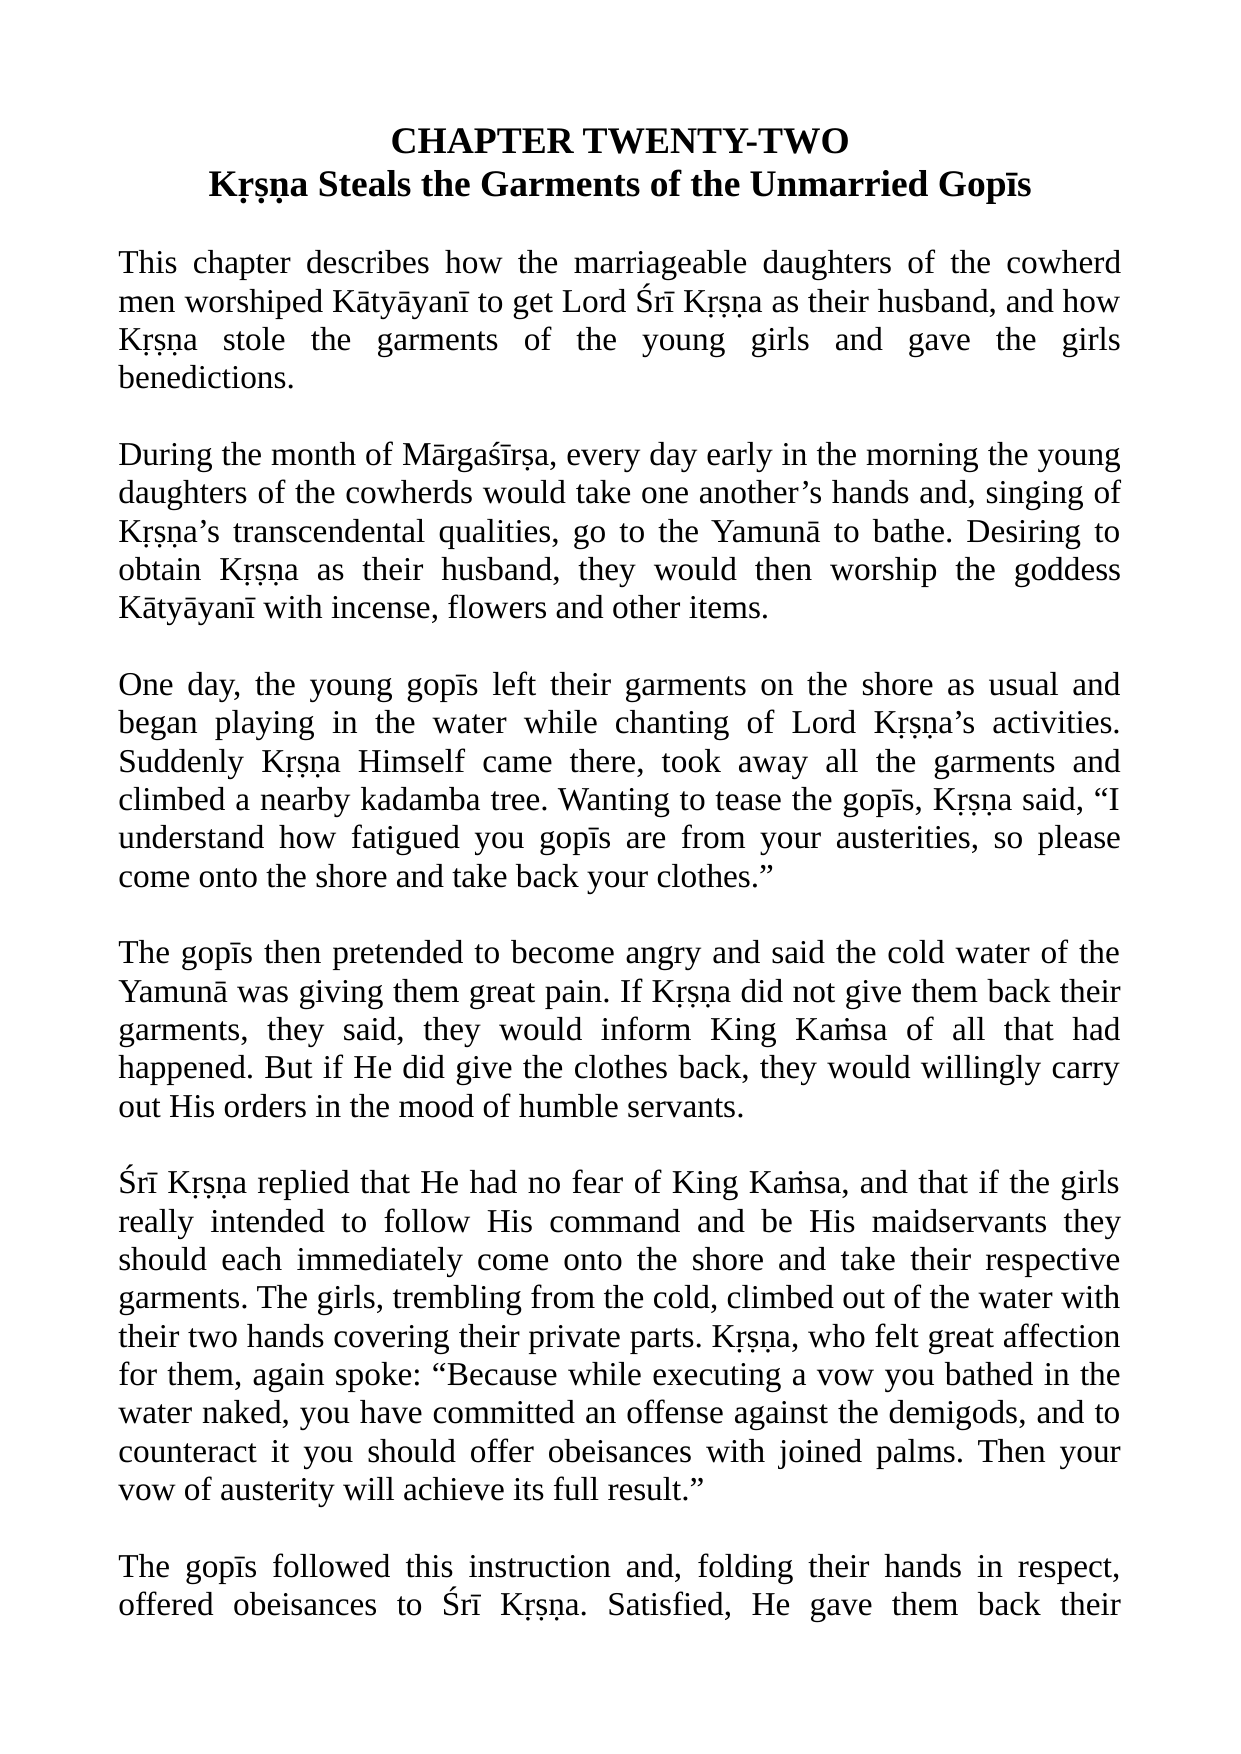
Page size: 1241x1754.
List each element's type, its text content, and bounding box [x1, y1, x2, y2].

text Kṛṣṇa Steals the Garments of the Unmarried Gopīs [118, 161, 1122, 204]
text During the month of Mārgaśīrṣa, every day early in the morning the young daughters of the cowherds would take one another’s hands and, singing of Kṛṣṇa’s transcendental qualities, go to the Yamunā to bathe. Desiring to obtain Kṛṣṇa as their husband, they would then worship the goddess Kātyāyanī with incense, flowers and other items. [118, 434, 1122, 626]
text The gopīs then pretended to become angry and said the cold water of the Yamunā was giving them great pain. If Kṛṣṇa did not give them back their garments, they said, they would inform King Kaṁsa of all that had happened. But if He did give the clothes back, they would willingly carry out His orders in the mood of humble servants. [118, 933, 1122, 1124]
text Śrī Kṛṣṇa replied that He had no fear of King Kaṁsa, and that if the girls really intended to follow His command and be His maidservants they should each immediately come onto the shore and take their respective garments. The girls, trembling from the cold, climbed out of the water with their two hands covering their private parts. Kṛṣṇa, who felt great affection for them, again spoke: “Because while executing a vow you bathed in the water naked, you have committed an offense against the demigods, and to counteract it you should offer obeisances with joined palms. Then your vow of austerity will achieve its full result.” [118, 1163, 1122, 1508]
text One day, the young gopīs left their garments on the shore as usual and began playing in the water while chanting of Lord Kṛṣṇa’s activities. Suddenly Kṛṣṇa Himself came there, took away all the garments and climbed a nearby kadamba tree. Wanting to tease the gopīs, Kṛṣṇa said, “I understand how fatigued you gopīs are from your austerities, so please come onto the shore and take back your clothes.” [118, 664, 1122, 894]
text The gopīs followed this instruction and, folding their hands in respect, offered obeisances to Śrī Kṛṣṇa. Satisfied, He gave them back their [118, 1546, 1122, 1623]
text CHAPTER TWENTY-TWO [118, 118, 1122, 161]
text This chapter describes how the marriageable daughters of the cowherd men worshiped Kātyāyanī to get Lord Śrī Kṛṣṇa as their husband, and how Kṛṣṇa stole the garments of the young girls and gave the girls benedictions. [118, 243, 1122, 396]
